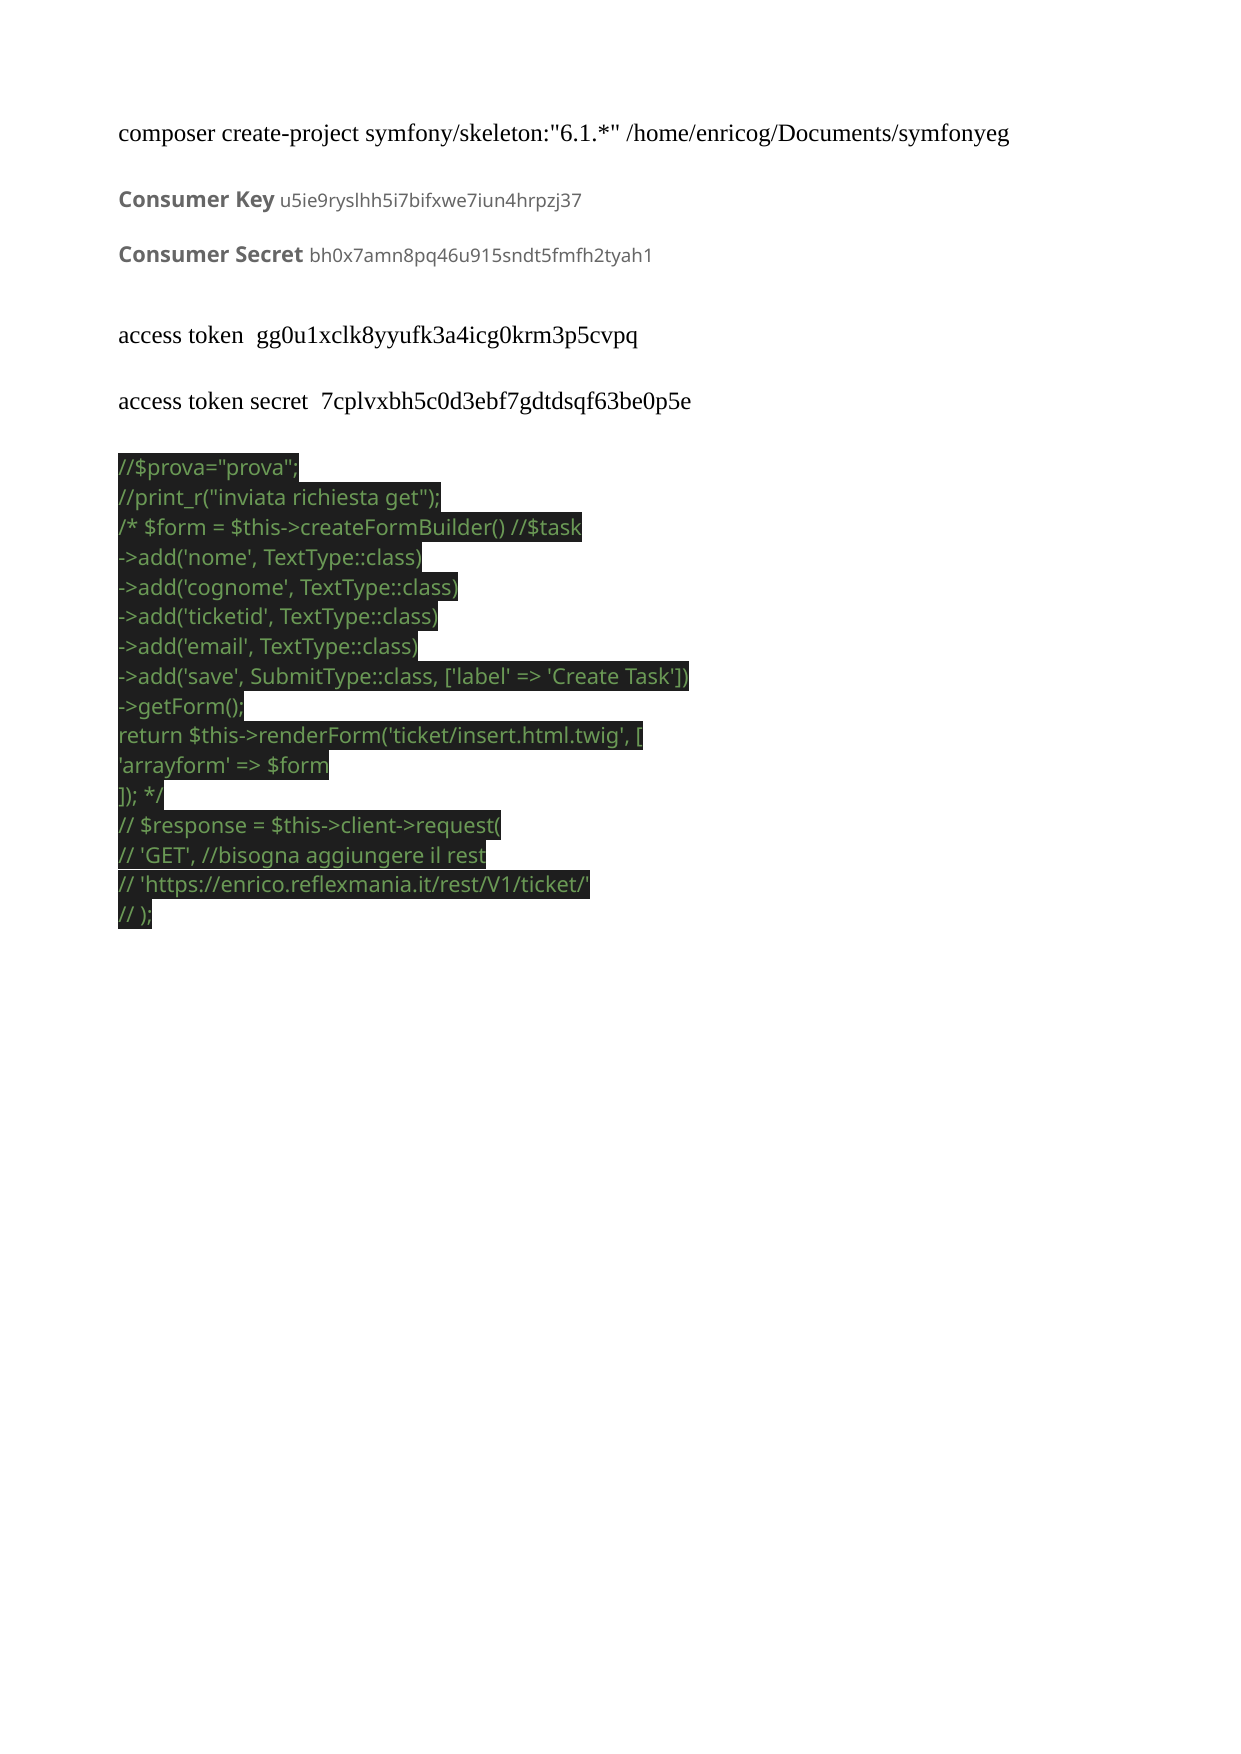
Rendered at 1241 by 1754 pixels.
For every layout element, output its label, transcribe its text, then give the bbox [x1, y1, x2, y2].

text ->add('email', TextType::class) [118, 631, 1122, 661]
text access token secret 7cplvxbh5c0d3ebf7gdtdsqf63be0p5e [118, 386, 1122, 415]
text // 'https://enrico.reflexmania.it/rest/V1/ticket/' [118, 869, 1122, 899]
text ->add('nome', TextType::class) [118, 542, 1122, 572]
text return $this->renderForm('ticket/insert.html.twig', [ [118, 721, 1122, 750]
text composer create-project symfony/skeleton:"6.1.*" /home/enricog/Documents/symfonyeg [118, 118, 1122, 147]
text ->add('cognome', TextType::class) [118, 572, 1122, 601]
text Consumer Key u5ie9ryslhh5i7bifxwe7iun4hrpzj37 [118, 184, 1122, 214]
text // ); [118, 899, 1122, 929]
text 'arrayform' => $form [118, 750, 1122, 780]
text ->add('save', SubmitType::class, ['label' => 'Create Task']) [118, 661, 1122, 691]
text //print_r("inviata richiesta get"); [118, 482, 1122, 512]
text access token gg0u1xclk8yyufk3a4icg0krm3p5cvpq [118, 320, 1122, 349]
text /* $form = $this->createFormBuilder() //$task [118, 512, 1122, 542]
text Consumer Secret bh0x7amn8pq46u915sndt5fmfh2tyah1 [118, 239, 1122, 269]
text ->add('ticketid', TextType::class) [118, 601, 1122, 631]
text ->getForm(); [118, 691, 1122, 721]
text // $response = $this->client->request( [118, 810, 1122, 840]
text ]); */ [118, 780, 1122, 810]
text // 'GET', //bisogna aggiungere il rest [118, 840, 1122, 869]
text //$prova="prova"; [118, 452, 1122, 482]
